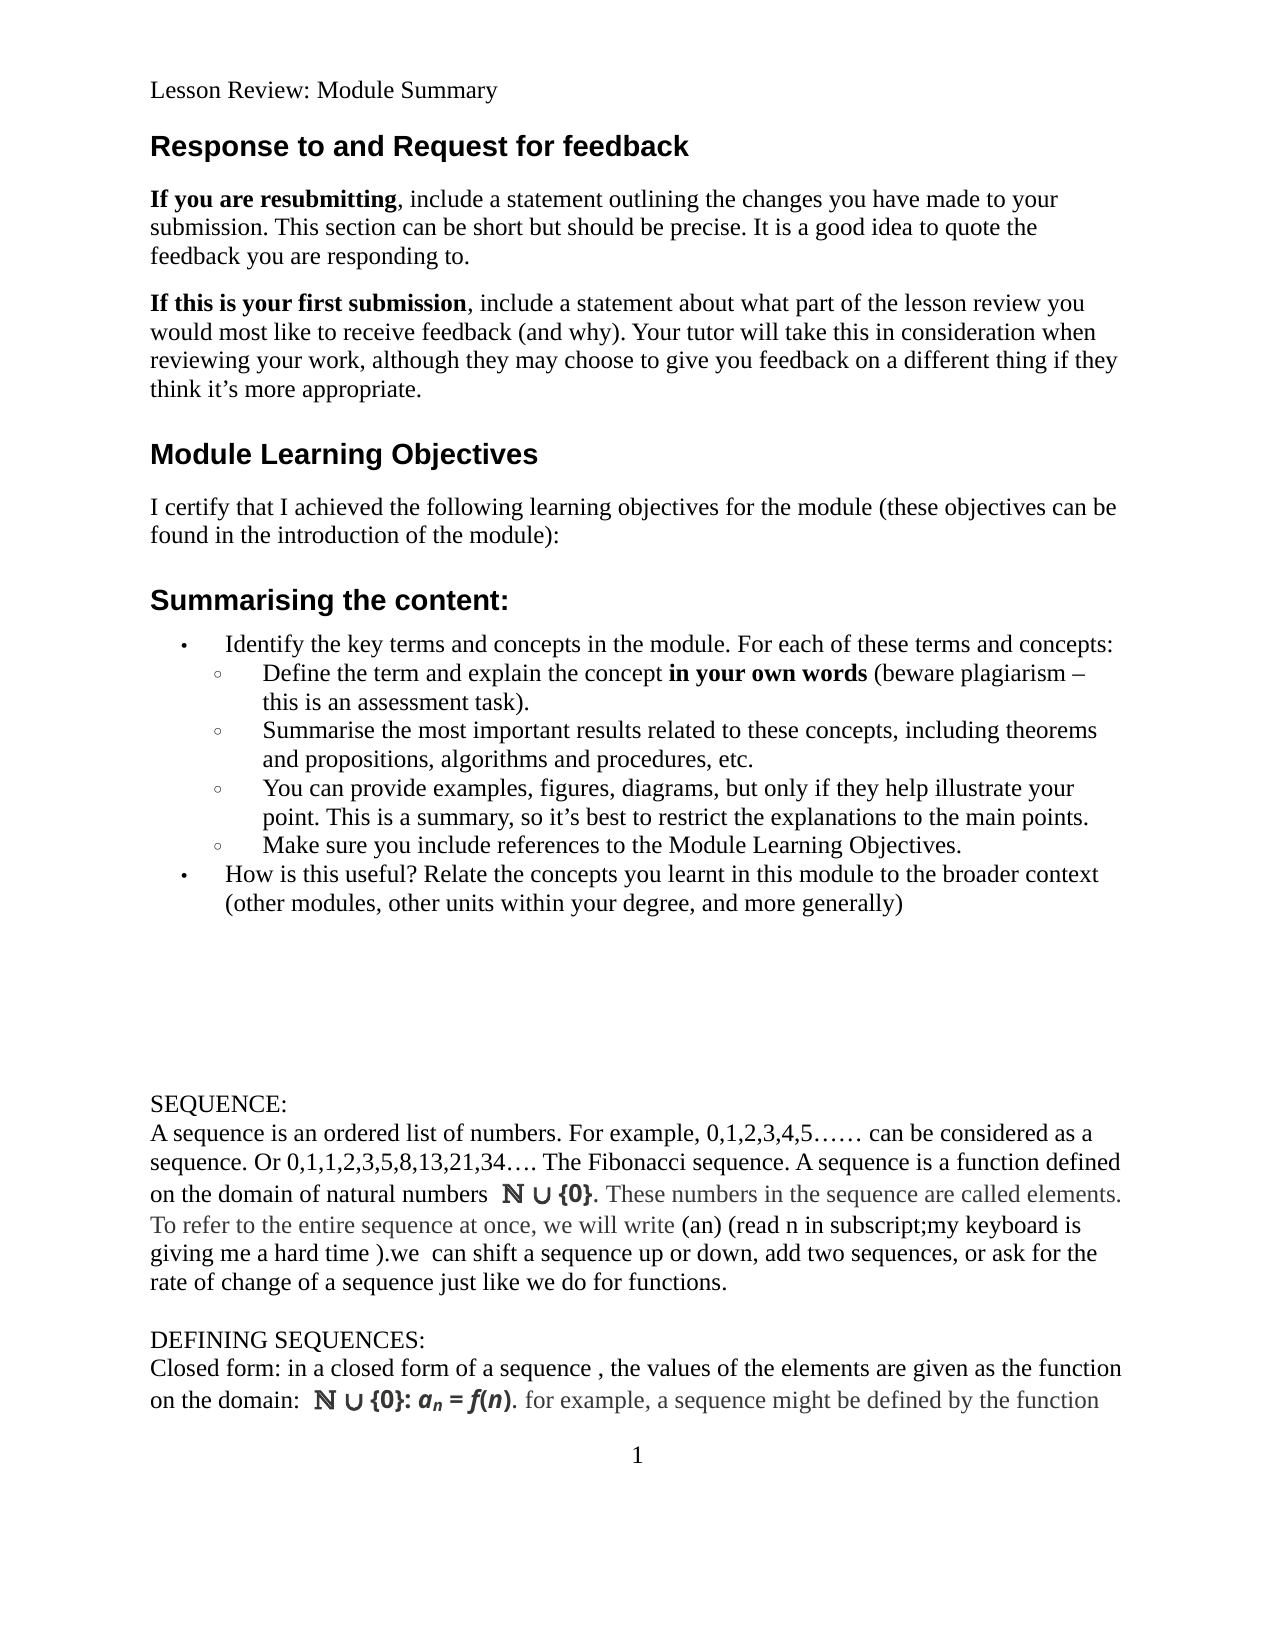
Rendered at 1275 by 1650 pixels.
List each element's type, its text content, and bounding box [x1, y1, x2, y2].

text DEFINING SEQUENCES: [150, 1325, 1125, 1353]
list How is this useful? Relate the concepts you learnt in this module to the broader context (other modules, other units within your degree, and more generally) [187, 859, 1125, 917]
list Summarise the most important results related to these concepts, including theorems and propositions, algorithms and procedures, etc. [225, 716, 1125, 773]
text A sequence is an ordered list of numbers. For example, 0,1,2,3,4,5…… can be considered as a sequence. Or 0,1,1,2,3,5,8,13,21,34…. The Fibonacci sequence. A sequence is a function defined on the domain of natural numbers ℕ ∪ {0}. These numbers in the sequence are called elements. To refer to the entire sequence at once, we will write (an) (read n in subscript;my keyboard is giving me a hard time ).we can shift a sequence up or down, add two sequences, or ask for the rate of change of a sequence just like we do for functions. [150, 1118, 1125, 1296]
text If you are resubmitting, include a statement outlining the changes you have made to your submission. This section can be short but should be precise. It is a good idea to quote the feedback you are responding to. [150, 184, 1125, 270]
text SEQUENCE: [150, 1089, 1125, 1118]
list You can provide examples, figures, diagrams, but only if they help illustrate your point. This is a summary, so it’s best to restrict the explanations to the main points. [225, 773, 1125, 831]
subtitle Summarising the content: [150, 583, 1125, 617]
text Lesson Review: Module Summary [150, 75, 1125, 104]
subtitle Module Learning Objectives [150, 437, 1125, 470]
list Define the term and explain the concept in your own words (beware plagiarism – this is an assessment task). [225, 658, 1125, 716]
subtitle Response to and Request for feedback [150, 129, 1125, 162]
text Closed form: in a closed form of a sequence , the values of the elements are given as the function on the domain: ℕ ∪ {0}: an = f(n). for example, a sequence might be defined by the function [150, 1353, 1125, 1416]
text If this is your first submission, include a statement about what part of the lesson review you would most like to receive feedback (and why). Your tutor will take this in consideration when reviewing your work, although they may choose to give you feedback on a different thing if they think it’s more appropriate. [150, 288, 1125, 403]
text I certify that I achieved the following learning objectives for the module (these objectives can be found in the introduction of the module): [150, 492, 1125, 549]
list Make sure you include references to the Module Learning Objectives. [225, 831, 1125, 859]
list Identify the key terms and concepts in the module. For each of these terms and concepts: [187, 629, 1125, 658]
